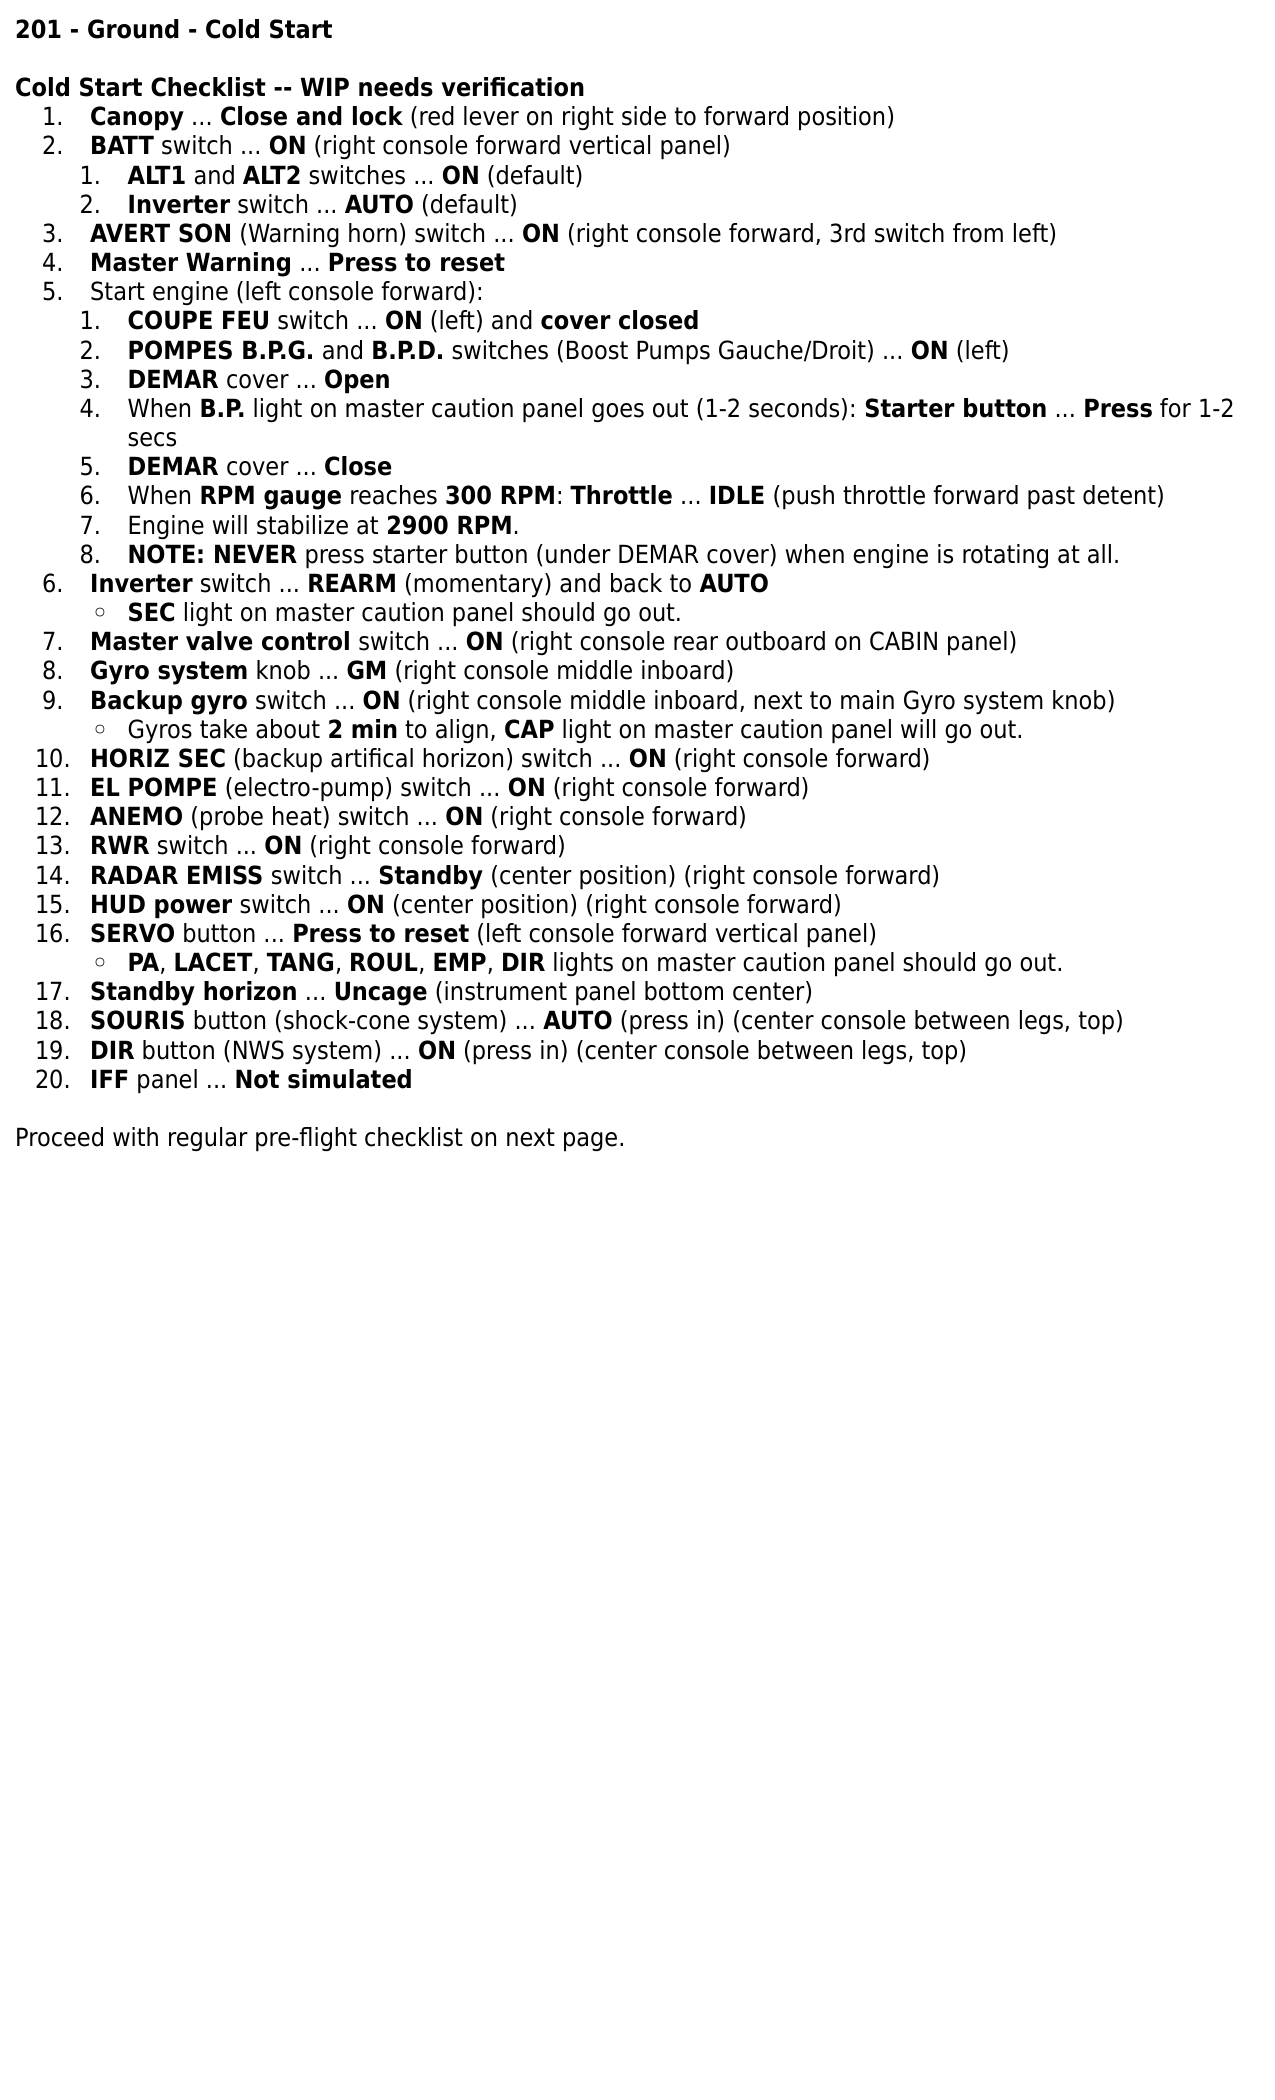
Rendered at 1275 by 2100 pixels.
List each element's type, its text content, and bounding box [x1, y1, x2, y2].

list Canopy ... Close and lock (red lever on right side to forward position) [52, 102, 1260, 132]
list When B.P. light on master caution panel goes out (1-2 seconds): Starter button ... Press for 1-2 secs [90, 394, 1260, 452]
list SERVO button ... Press to reset (left console forward vertical panel) [52, 919, 1260, 948]
list Inverter switch ... REARM (momentary) and back to AUTO [52, 569, 1260, 598]
list DEMAR cover ... Open [90, 365, 1260, 394]
list ALT1 and ALT2 switches ... ON (default) [90, 161, 1260, 190]
list DIR button (NWS system) ... ON (press in) (center console between legs, top) [52, 1036, 1260, 1065]
list Backup gyro switch ... ON (right console middle inboard, next to main Gyro system knob) [52, 686, 1260, 715]
list SEC light on master caution panel should go out. [90, 598, 1260, 627]
text 201 - Ground - Cold Start [15, 15, 1260, 44]
list NOTE: NEVER press starter button (under DEMAR cover) when engine is rotating at all. [90, 540, 1260, 569]
list RWR switch ... ON (right console forward) [52, 832, 1260, 861]
list Standby horizon ... Uncage (instrument panel bottom center) [52, 977, 1260, 1007]
list BATT switch ... ON (right console forward vertical panel) [52, 132, 1260, 161]
list RADAR EMISS switch ... Standby (center position) (right console forward) [52, 861, 1260, 890]
list EL POMPE (electro-pump) switch ... ON (right console forward) [52, 773, 1260, 802]
list Start engine (left console forward): [52, 277, 1260, 307]
list Master Warning ... Press to reset [52, 248, 1260, 277]
text Cold Start Checklist -- WIP needs verification [15, 73, 1260, 102]
list HORIZ SEC (backup artifical horizon) switch ... ON (right console forward) [52, 744, 1260, 773]
list When RPM gauge reaches 300 RPM: Throttle ... IDLE (push throttle forward past detent) [90, 482, 1260, 511]
list Gyros take about 2 min to align, CAP light on master caution panel will go out. [90, 715, 1260, 744]
list ANEMO (probe heat) switch ... ON (right console forward) [52, 802, 1260, 832]
list COUPE FEU switch ... ON (left) and cover closed [90, 307, 1260, 336]
list Inverter switch ... AUTO (default) [90, 190, 1260, 219]
list DEMAR cover ... Close [90, 452, 1260, 482]
list AVERT SON (Warning horn) switch ... ON (right console forward, 3rd switch from left) [52, 219, 1260, 248]
list Master valve control switch ... ON (right console rear outboard on CABIN panel) [52, 627, 1260, 657]
text Proceed with regular pre-flight checklist on next page. [15, 1123, 1260, 1152]
list HUD power switch ... ON (center position) (right console forward) [52, 890, 1260, 919]
list POMPES B.P.G. and B.P.D. switches (Boost Pumps Gauche/Droit) ... ON (left) [90, 336, 1260, 365]
list Engine will stabilize at 2900 RPM. [90, 511, 1260, 540]
list SOURIS button (shock-cone system) ... AUTO (press in) (center console between legs, top) [52, 1007, 1260, 1036]
list PA, LACET, TANG, ROUL, EMP, DIR lights on master caution panel should go out. [90, 948, 1260, 977]
list IFF panel ... Not simulated [52, 1065, 1260, 1094]
list Gyro system knob ... GM (right console middle inboard) [52, 657, 1260, 686]
